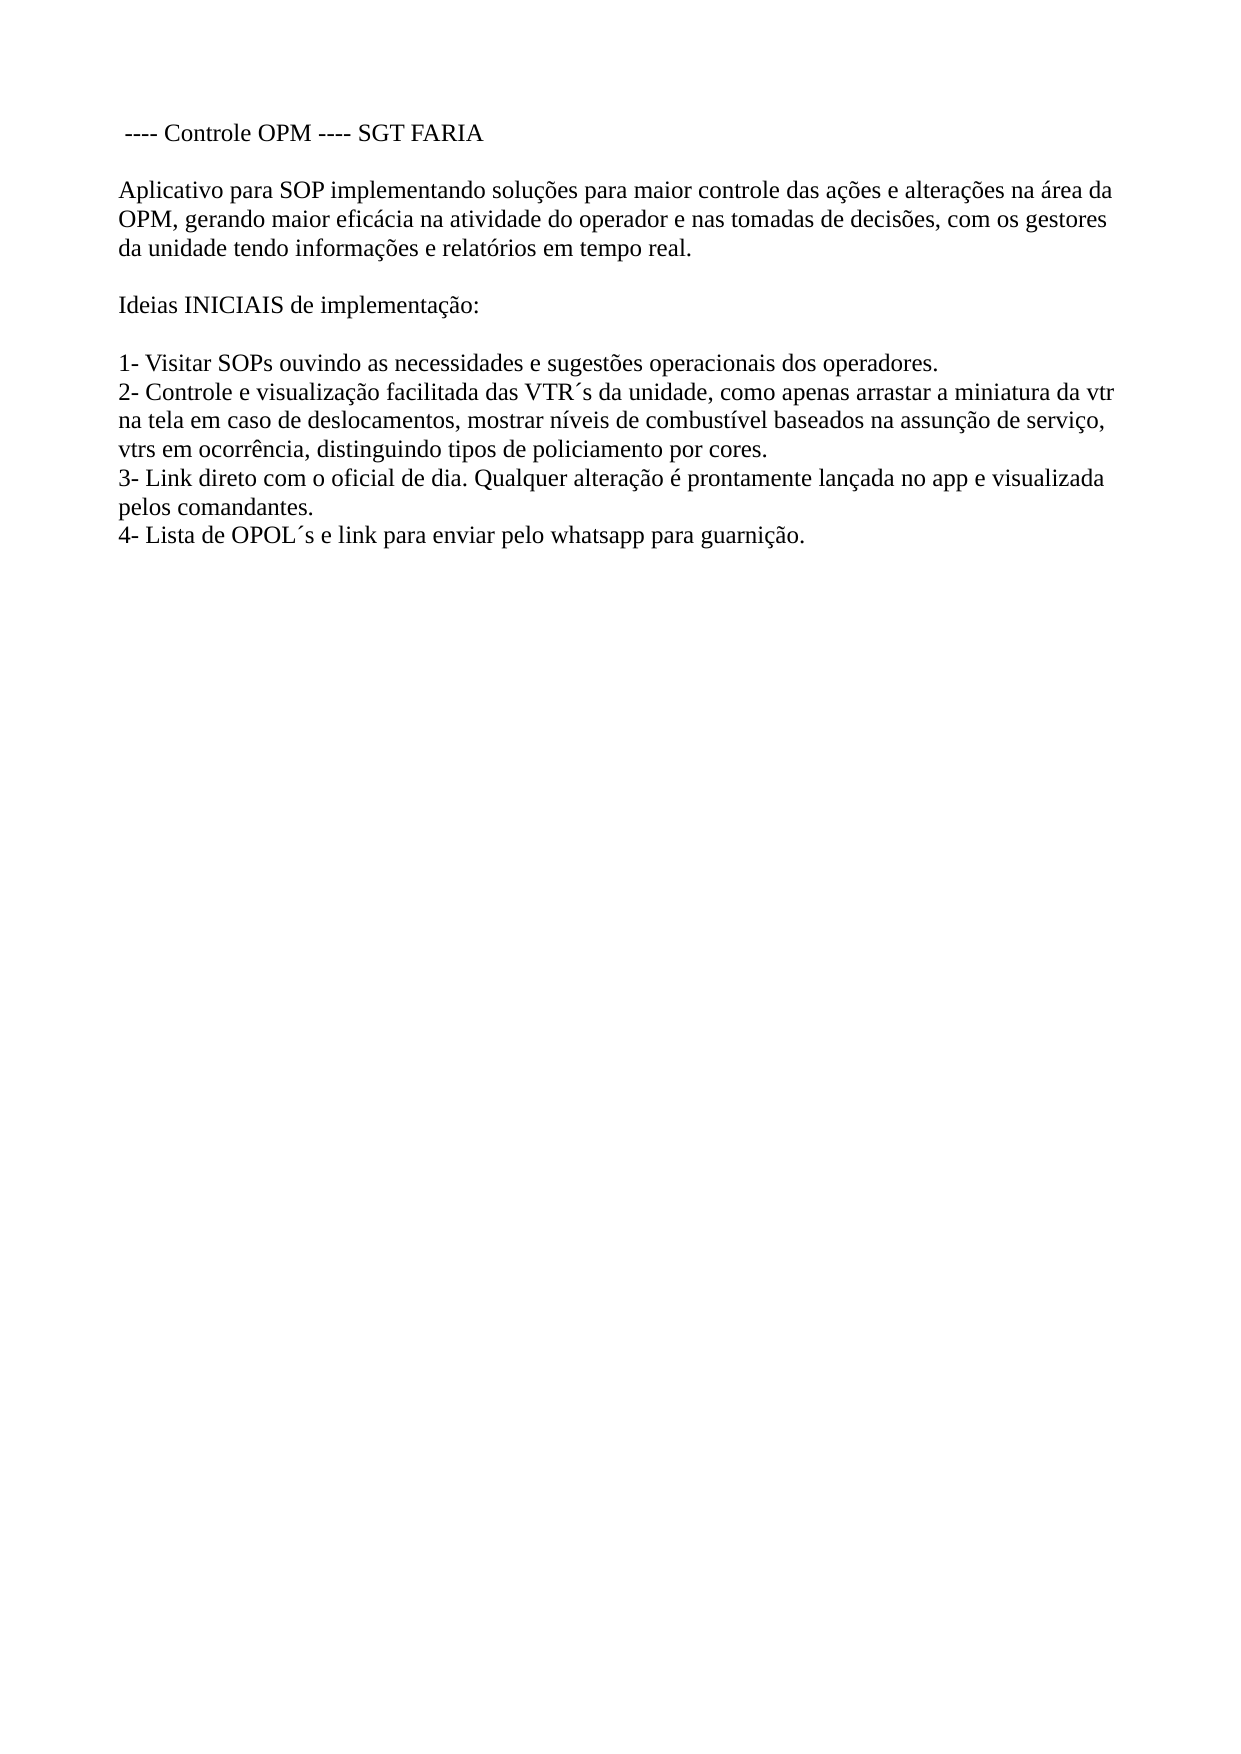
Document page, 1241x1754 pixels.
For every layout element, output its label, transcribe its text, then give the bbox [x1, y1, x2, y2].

text 2- Controle e visualização facilitada das VTR´s da unidade, como apenas arrastar a miniatura da vtr na tela em caso de deslocamentos, mostrar níveis de combustível baseados na assunção de serviço, vtrs em ocorrência, distinguindo tipos de policiamento por cores. [118, 377, 1122, 463]
text 3- Link direto com o oficial de dia. Qualquer alteração é prontamente lançada no app e visualizada pelos comandantes. [118, 463, 1122, 521]
text Aplicativo para SOP implementando soluções para maior controle das ações e alterações na área da OPM, gerando maior eficácia na atividade do operador e nas tomadas de decisões, com os gestores da unidade tendo informações e relatórios em tempo real. [118, 176, 1122, 262]
text 4- Lista de OPOL´s e link para enviar pelo whatsapp para guarnição. [118, 521, 1122, 549]
text ---- Controle OPM ---- SGT FARIA [118, 118, 1122, 147]
text 1- Visitar SOPs ouvindo as necessidades e sugestões operacionais dos operadores. [118, 348, 1122, 377]
text Ideias INICIAIS de implementação: [118, 291, 1122, 319]
